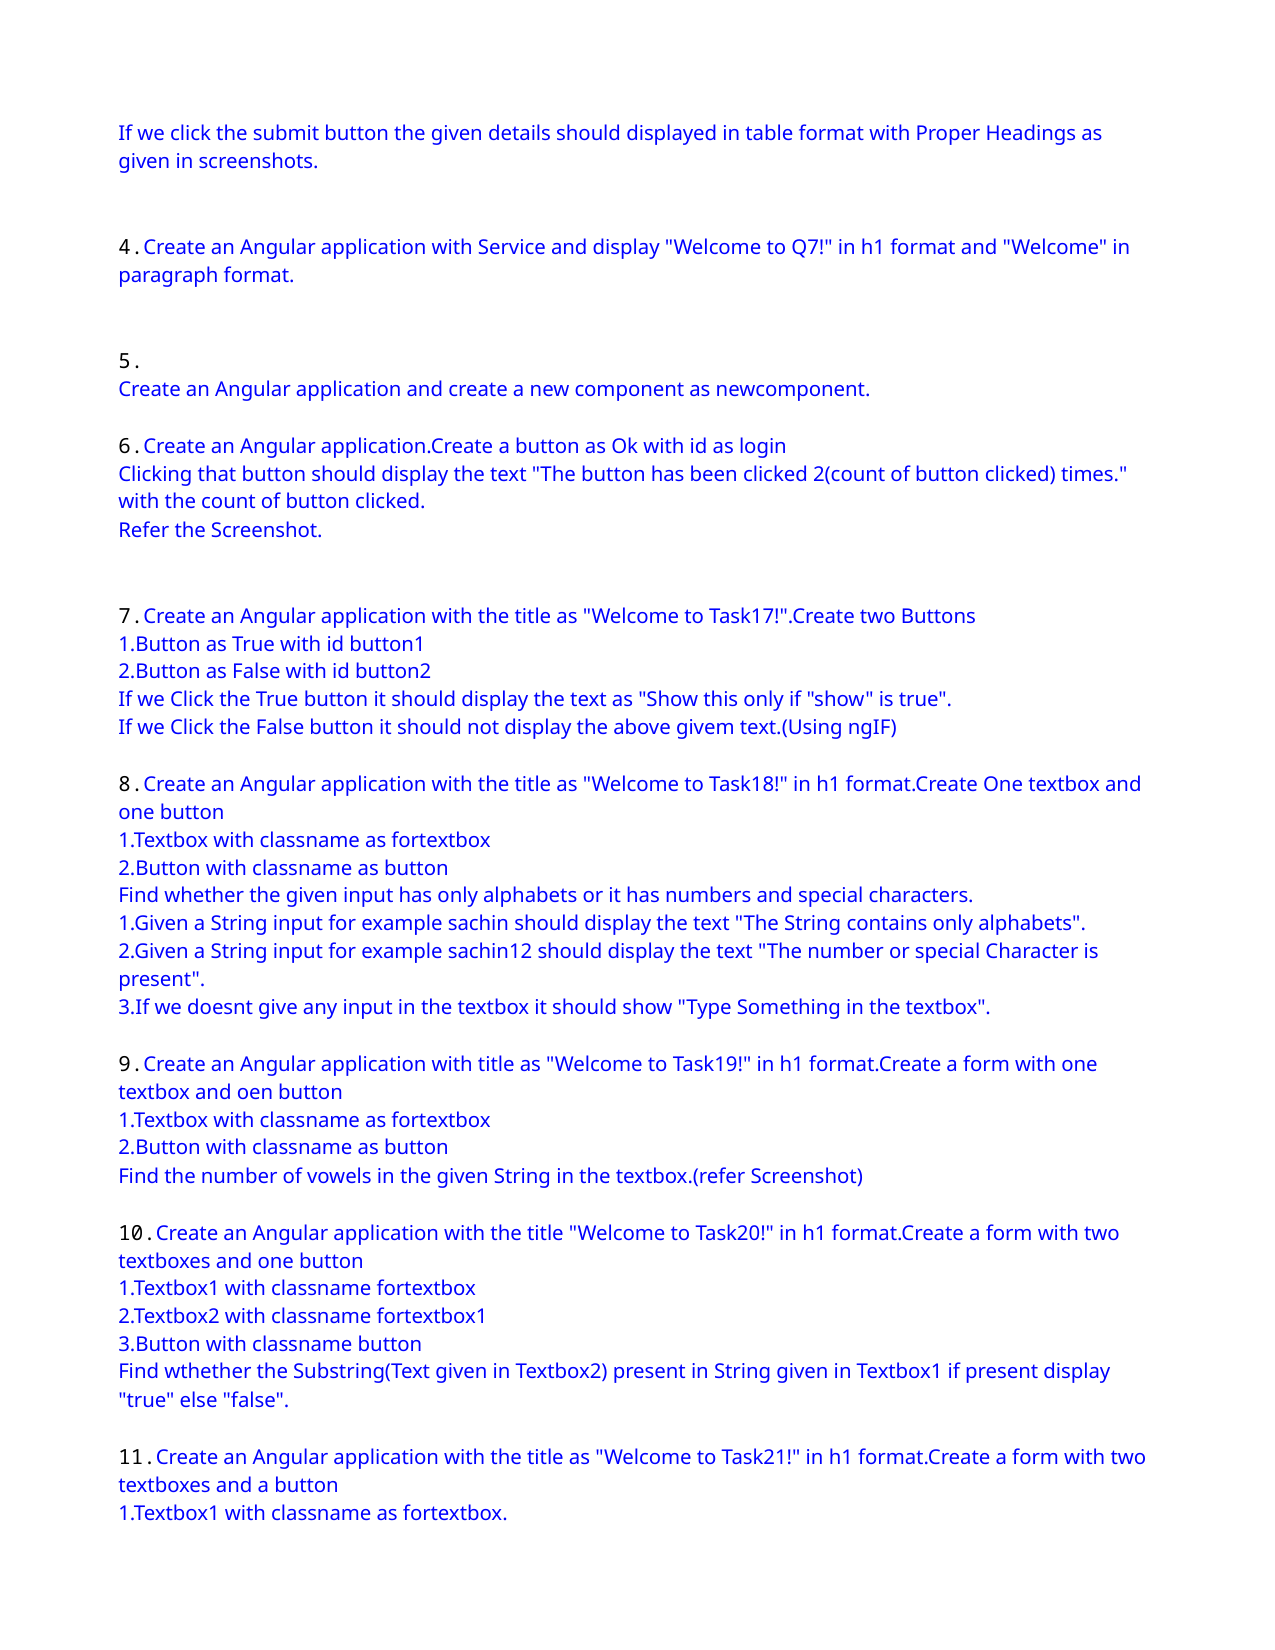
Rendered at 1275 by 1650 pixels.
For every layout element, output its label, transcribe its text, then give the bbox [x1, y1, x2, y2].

text 5. Create an Angular application and create a new component as newcomponent. [118, 346, 1157, 402]
text 9.Create an Angular application with title as "Welcome to Task19!" in h1 format.Create a form with one textbox and oen button 1.Textbox with classname as fortextbox 2.Button with classname as button Find the number of vowels in the given String in the textbox.(refer Screenshot) [118, 1049, 1157, 1189]
text 6.Create an Angular application.Create a button as Ok with id as login Clicking that button should display the text "The button has been clicked 2(count of button clicked) times." with the count of button clicked. Refer the Screenshot. [118, 431, 1157, 543]
text 4.Create an Angular application with Service and display "Welcome to Q7!" in h1 format and "Welcome" in paragraph format. [118, 232, 1157, 289]
text 11.Create an Angular application with the title as "Welcome to Task21!" in h1 format.Create a form with two textboxes and a button 1.Textbox1 with classname as fortextbox. [118, 1442, 1157, 1526]
text If we click the submit button the given details should displayed in table format with Proper Headings as given in screenshots. [118, 118, 1157, 174]
text 10.Create an Angular application with the title "Welcome to Task20!" in h1 format.Create a form with two textboxes and one button 1.Textbox1 with classname fortextbox 2.Textbox2 with classname fortextbox1 3.Button with classname button Find wthether the Substring(Text given in Textbox2) present in String given in Textbox1 if present display "true" else "false". [118, 1218, 1157, 1413]
text 8.Create an Angular application with the title as "Welcome to Task18!" in h1 format.Create One textbox and one button 1.Textbox with classname as fortextbox 2.Button with classname as button Find whether the given input has only alphabets or it has numbers and special characters. 1.Given a String input for example sachin should display the text "The String contains only alphabets". 2.Given a String input for example sachin12 should display the text "The number or special Character is present". 3.If we doesnt give any input in the textbox it should show "Type Something in the textbox". [118, 769, 1157, 1020]
text 7.Create an Angular application with the title as "Welcome to Task17!".Create two Buttons 1.Button as True with id button1 2.Button as False with id button2 If we Click the True button it should display the text as "Show this only if "show" is true". If we Click the False button it should not display the above givem text.(Using ngIF) [118, 601, 1157, 741]
